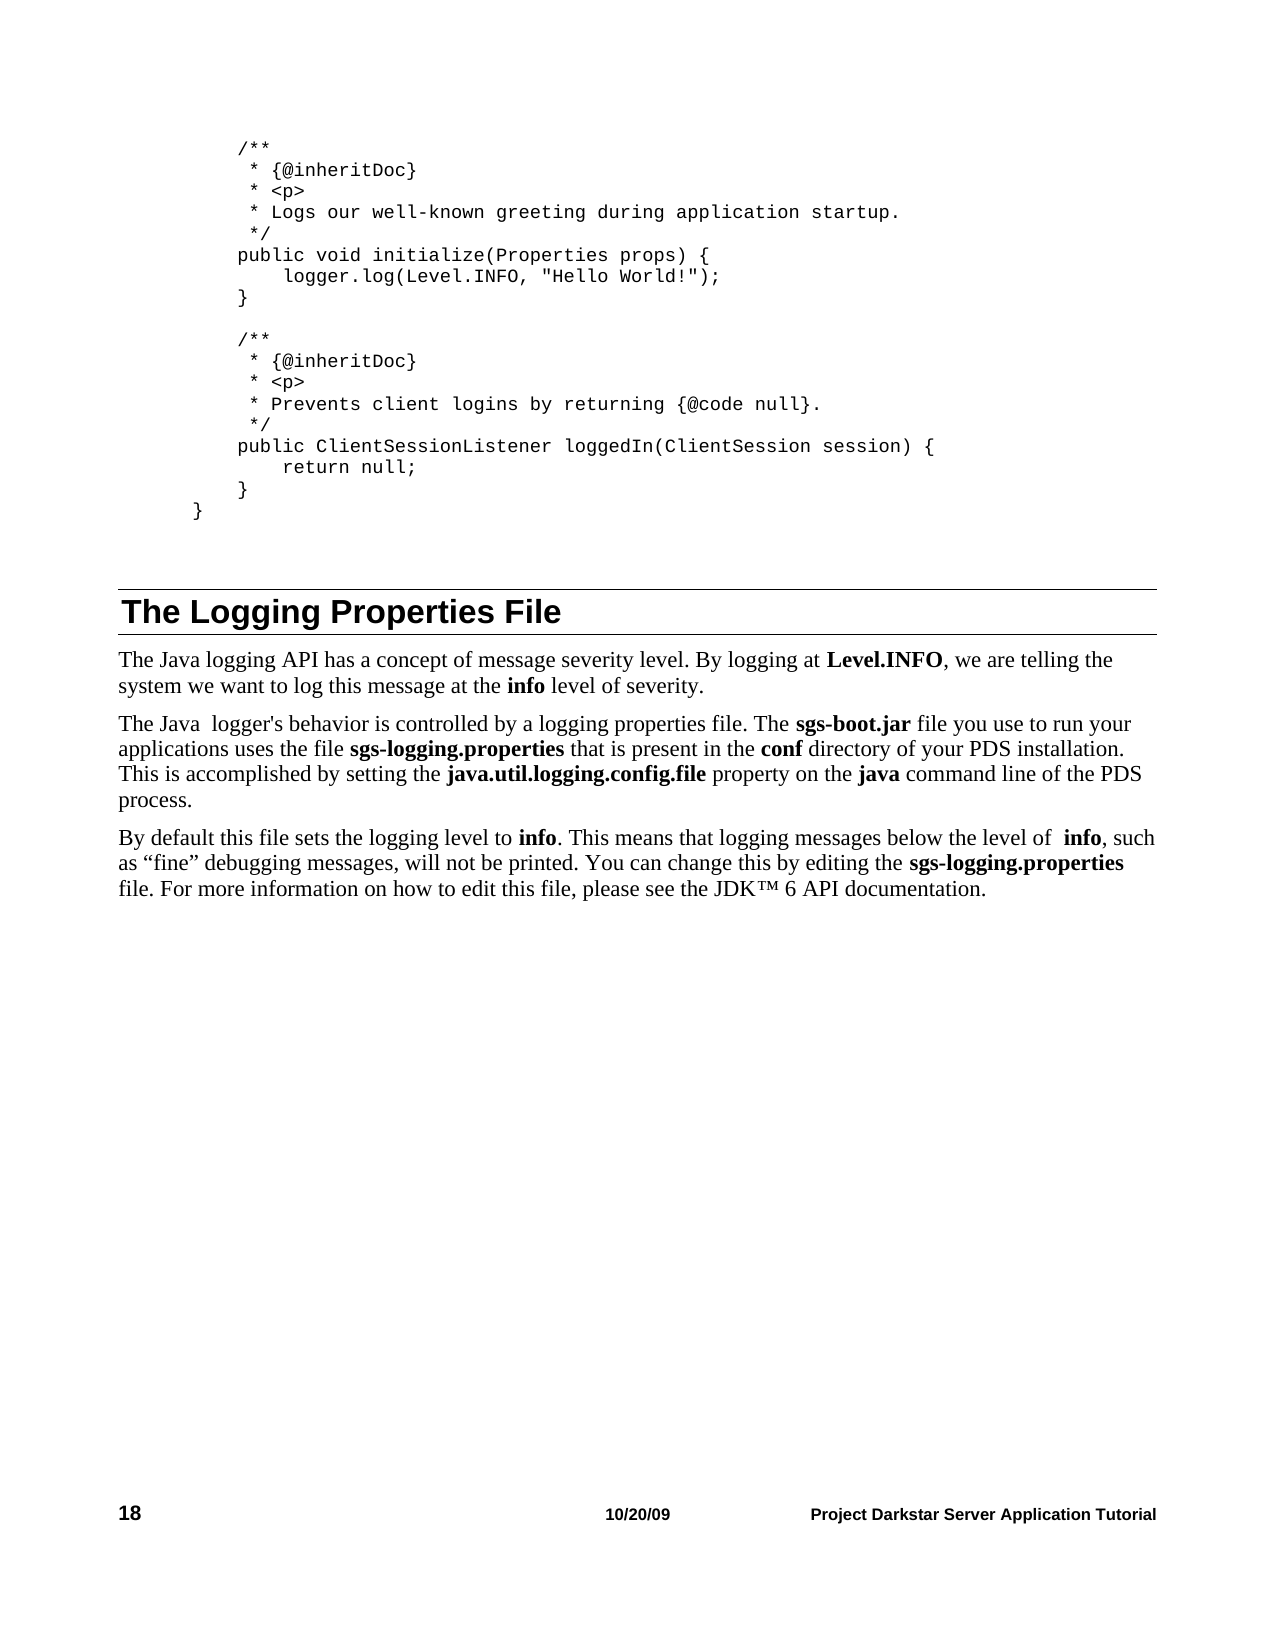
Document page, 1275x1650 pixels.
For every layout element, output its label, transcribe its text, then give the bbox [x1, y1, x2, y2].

text * Prevents client logins by returning {@code null}. [192, 394, 1098, 416]
text By default this file sets the logging level to info. This means that logging messages below the level of info, such as “fine” debugging messages, will not be printed. You can change this by editing the sgs-logging.properties file. For more information on how to edit this file, please see the JDK™ 6 API documentation. [118, 825, 1157, 901]
text return null; [192, 458, 1098, 479]
text public ClientSessionListener loggedIn(ClientSession session) { [192, 437, 1098, 458]
text * <p> [192, 182, 1098, 203]
text * {@inheritDoc} [192, 161, 1098, 182]
text The Java logging API has a concept of message severity level. By logging at Level.INFO, we are telling the system we want to log this message at the info level of severity. [118, 647, 1157, 698]
text public void initialize(Properties props) { [192, 246, 1098, 267]
text } [192, 288, 1098, 309]
text */ [192, 224, 1098, 246]
text * {@inheritDoc} [192, 352, 1098, 373]
text The Java logger's behavior is controlled by a logging properties file. The sgs-boot.jar file you use to run your applications uses the file sgs-logging.properties that is present in the conf directory of your PDS installation. This is accomplished by setting the java.util.logging.config.file property on the java command line of the PDS process. [118, 711, 1157, 812]
text /** [192, 139, 1098, 161]
text } [192, 479, 1098, 501]
text * Logs our well-known greeting during application startup. [192, 203, 1098, 224]
text /** [192, 331, 1098, 352]
text */ [192, 416, 1098, 437]
text } [192, 501, 1098, 564]
subtitle The Logging Properties File [118, 590, 1157, 634]
text logger.log(Level.INFO, "Hello World!"); [192, 267, 1098, 288]
text * <p> [192, 373, 1098, 394]
